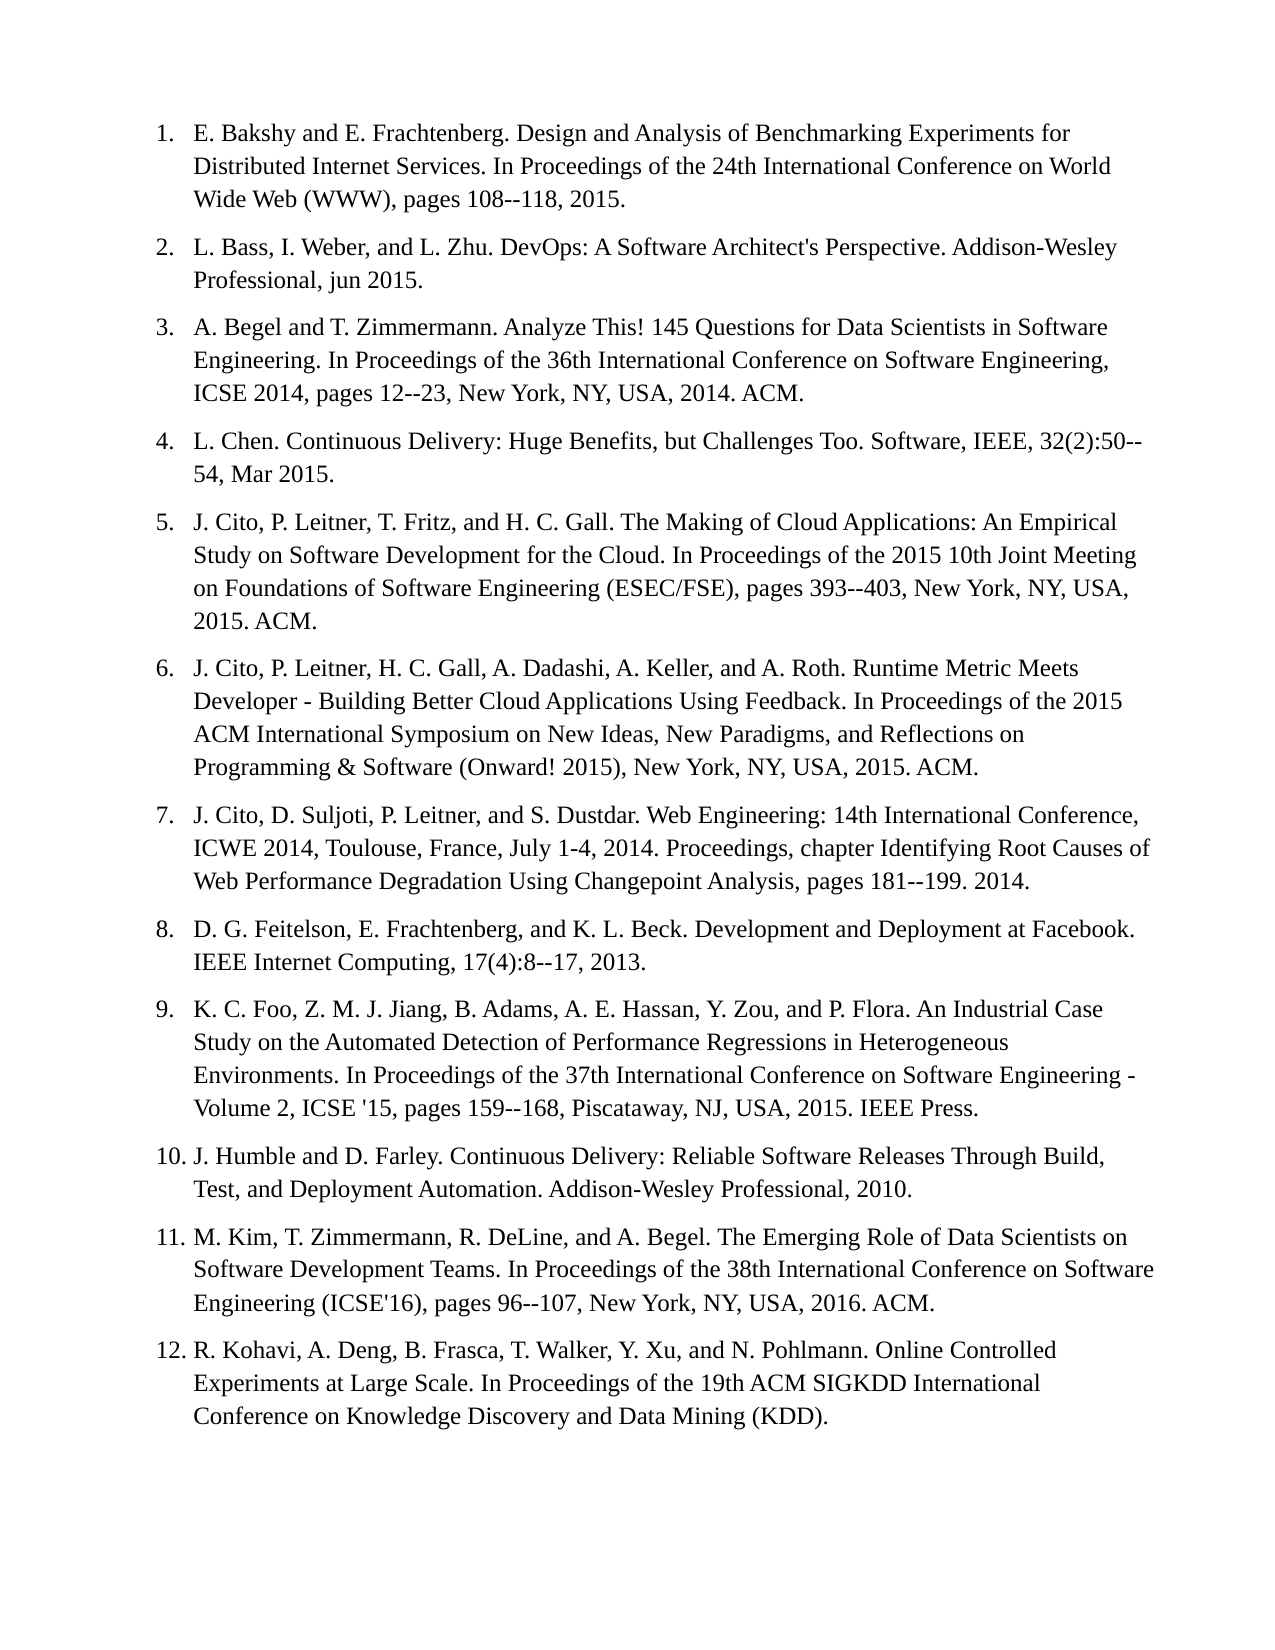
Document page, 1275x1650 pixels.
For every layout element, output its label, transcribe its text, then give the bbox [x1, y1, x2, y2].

list K. C. Foo, Z. M. J. Jiang, B. Adams, A. E. Hassan, Y. Zou, and P. Flora. An Industrial Case Study on the Automated Detection of Performance Regressions in Heterogeneous Environments. In Proceedings of the 37th International Conference on Software Engineering - Volume 2, ICSE '15, pages 159--168, Piscataway, NJ, USA, 2015. IEEE Press. [156, 994, 1157, 1122]
list M. Kim, T. Zimmermann, R. DeLine, and A. Begel. The Emerging Role of Data Scientists on Software Development Teams. In Proceedings of the 38th International Conference on Software Engineering (ICSE'16), pages 96--107, New York, NY, USA, 2016. ACM. [156, 1222, 1157, 1316]
list E. Bakshy and E. Frachtenberg. Design and Analysis of Benchmarking Experiments for Distributed Internet Services. In Proceedings of the 24th International Conference on World Wide Web (WWW), pages 108--118, 2015. [156, 118, 1157, 213]
list J. Cito, P. Leitner, H. C. Gall, A. Dadashi, A. Keller, and A. Roth. Runtime Metric Meets Developer - Building Better Cloud Applications Using Feedback. In Proceedings of the 2015 ACM International Symposium on New Ideas, New Paradigms, and Reflections on Programming & Software (Onward! 2015), New York, NY, USA, 2015. ACM. [156, 653, 1157, 781]
list L. Bass, I. Weber, and L. Zhu. DevOps: A Software Architect's Perspective. Addison-Wesley Professional, jun 2015. [156, 232, 1157, 293]
list J. Humble and D. Farley. Continuous Delivery: Reliable Software Releases Through Build, Test, and Deployment Automation. Addison-Wesley Professional, 2010. [156, 1141, 1157, 1203]
list D. G. Feitelson, E. Frachtenberg, and K. L. Beck. Development and Deployment at Facebook. IEEE Internet Computing, 17(4):8--17, 2013. [156, 914, 1157, 975]
list R. Kohavi, A. Deng, B. Frasca, T. Walker, Y. Xu, and N. Pohlmann. Online Controlled Experiments at Large Scale. In Proceedings of the 19th ACM SIGKDD International Conference on Knowledge Discovery and Data Mining (KDD). [156, 1335, 1157, 1430]
list J. Cito, D. Suljoti, P. Leitner, and S. Dustdar. Web Engineering: 14th International Conference, ICWE 2014, Toulouse, France, July 1-4, 2014. Proceedings, chapter Identifying Root Causes of Web Performance Degradation Using Changepoint Analysis, pages 181--199. 2014. [156, 800, 1157, 895]
list L. Chen. Continuous Delivery: Huge Benefits, but Challenges Too. Software, IEEE, 32(2):50--54, Mar 2015. [156, 426, 1157, 488]
list J. Cito, P. Leitner, T. Fritz, and H. C. Gall. The Making of Cloud Applications: An Empirical Study on Software Development for the Cloud. In Proceedings of the 2015 10th Joint Meeting on Foundations of Software Engineering (ESEC/FSE), pages 393--403, New York, NY, USA, 2015. ACM. [156, 507, 1157, 634]
list A. Begel and T. Zimmermann. Analyze This! 145 Questions for Data Scientists in Software Engineering. In Proceedings of the 36th International Conference on Software Engineering, ICSE 2014, pages 12--23, New York, NY, USA, 2014. ACM. [156, 312, 1157, 407]
